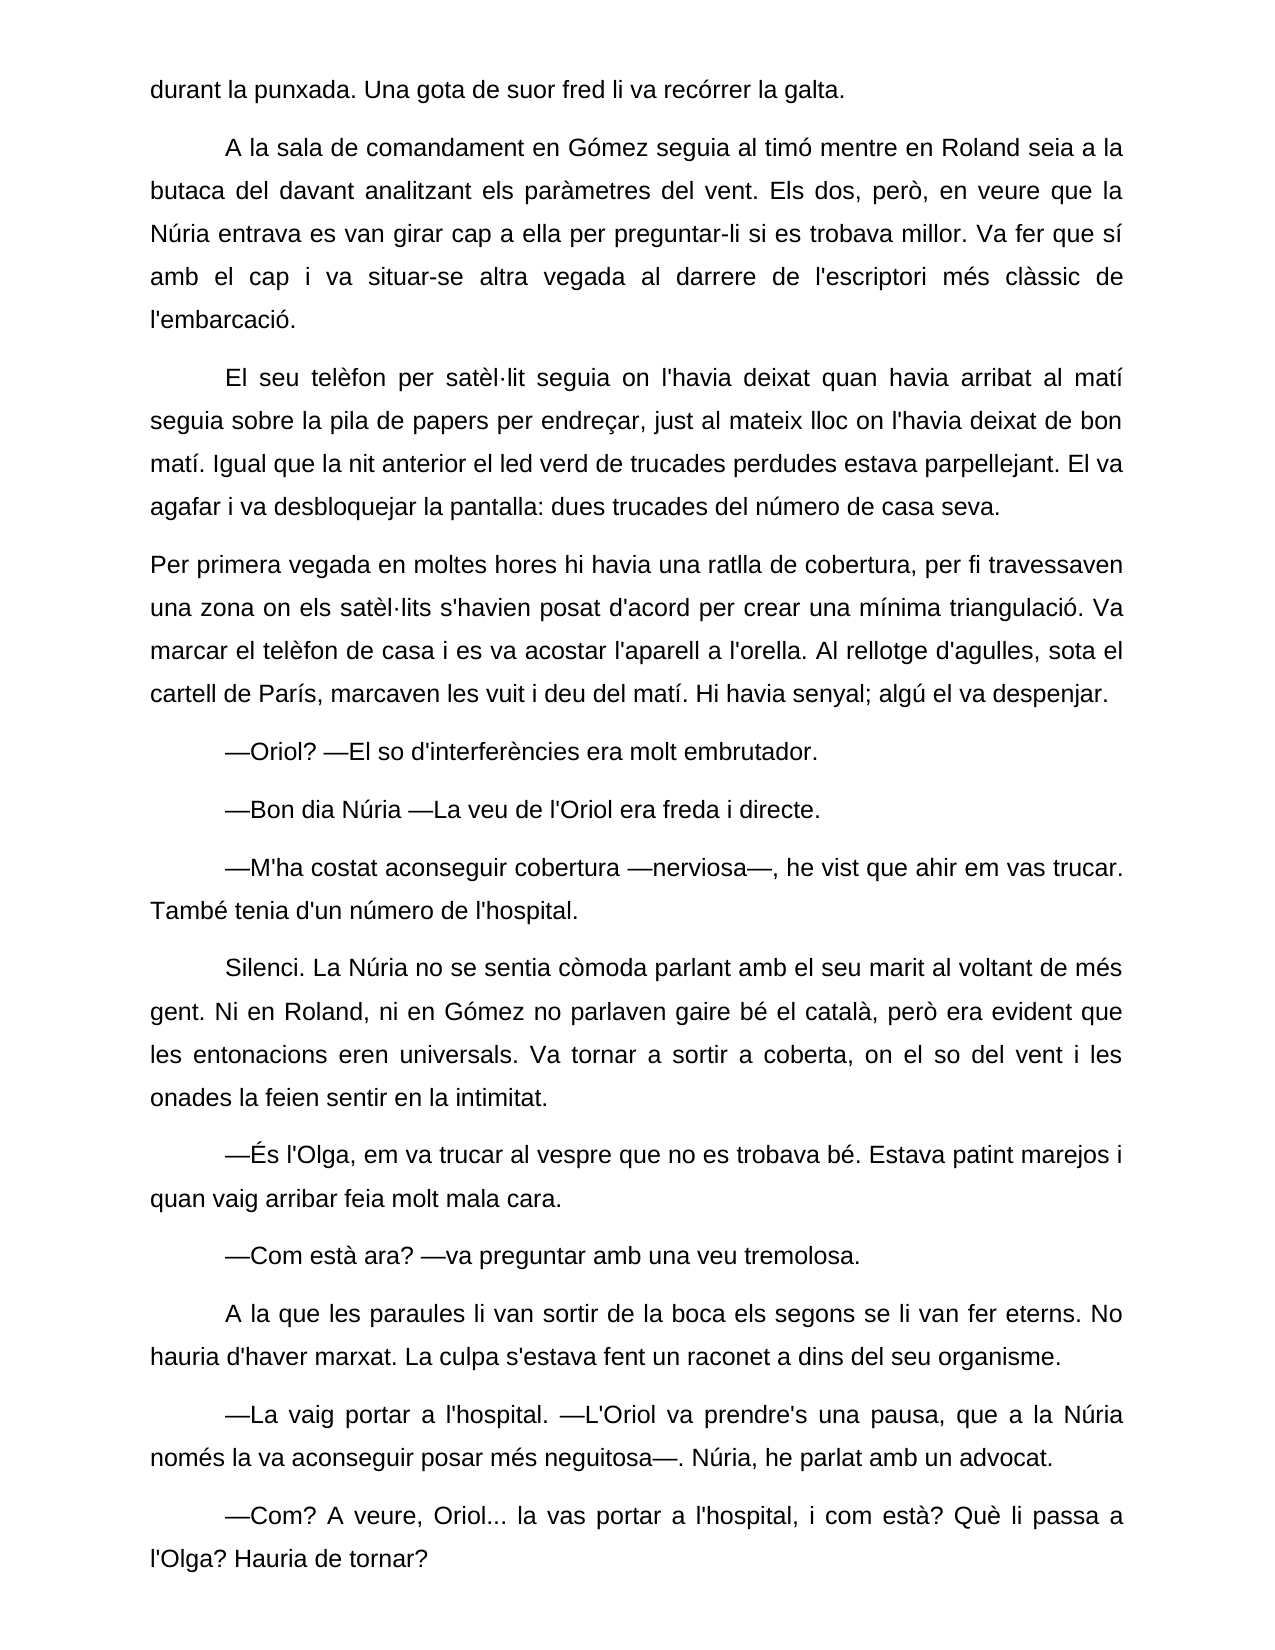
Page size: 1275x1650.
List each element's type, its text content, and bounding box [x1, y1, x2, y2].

text —Bon dia Núria —La veu de l'Oriol era freda i directe. [150, 795, 1125, 823]
text Silenci. La Núria no se sentia còmoda parlant amb el seu marit al voltant de més gent. Ni en Roland, ni en Gómez no parlaven gaire bé el català, però era evident que les entonacions eren universals. Va tornar a sortir a coberta, on el so del vent i les onades la feien sentir en la intimitat. [150, 953, 1125, 1111]
text durant la punxada. Una gota de suor fred li va recórrer la galta. [150, 75, 1125, 104]
text —Oriol? —El so d'interferències era molt embrutador. [150, 737, 1125, 766]
text —És l'Olga, em va trucar al vespre que no es trobava bé. Estava patint marejos i quan vaig arribar feia molt mala cara. [150, 1140, 1125, 1212]
text Per primera vegada en moltes hores hi havia una ratlla de cobertura, per fi travessaven una zona on els satèl·lits s'havien posat d'acord per crear una mínima triangulació. Va marcar el telèfon de casa i es va acostar l'aparell a l'orella. Al rellotge d'agulles, sota el cartell de París, marcaven les vuit i deu del matí. Hi havia senyal; algú el va despenjar. [150, 550, 1125, 708]
text —Com? A veure, Oriol... la vas portar a l'hospital, i com està? Què li passa a l'Olga? Hauria de tornar? [150, 1501, 1125, 1572]
text —Com està ara? —va preguntar amb una veu tremolosa. [150, 1241, 1125, 1270]
text —La vaig portar a l'hospital. —L'Oriol va prendre's una pausa, que a la Núria només la va aconseguir posar més neguitosa—. Núria, he parlat amb un advocat. [150, 1400, 1125, 1472]
text A la que les paraules li van sortir de la boca els segons se li van fer eterns. No hauria d'haver marxat. La culpa s'estava fent un raconet a dins del seu organisme. [150, 1299, 1125, 1371]
text A la sala de comandament en Gómez seguia al timó mentre en Roland seia a la butaca del davant analitzant els paràmetres del vent. Els dos, però, en veure que la Núria entrava es van girar cap a ella per preguntar-li si es trobava millor. Va fer que sí amb el cap i va situar-se altra vegada al darrere de l'escriptori més clàssic de l'embarcació. [150, 133, 1125, 334]
text —M'ha costat aconseguir cobertura —nerviosa—, he vist que ahir em vas trucar. També tenia d'un número de l'hospital. [150, 852, 1125, 924]
text El seu telèfon per satèl·lit seguia on l'havia deixat quan havia arribat al matí seguia sobre la pila de papers per endreçar, just al mateix lloc on l'havia deixat de bon matí. Igual que la nit anterior el led verd de trucades perdudes estava parpellejant. El va agafar i va desbloquejar la pantalla: dues trucades del número de casa seva. [150, 363, 1125, 521]
